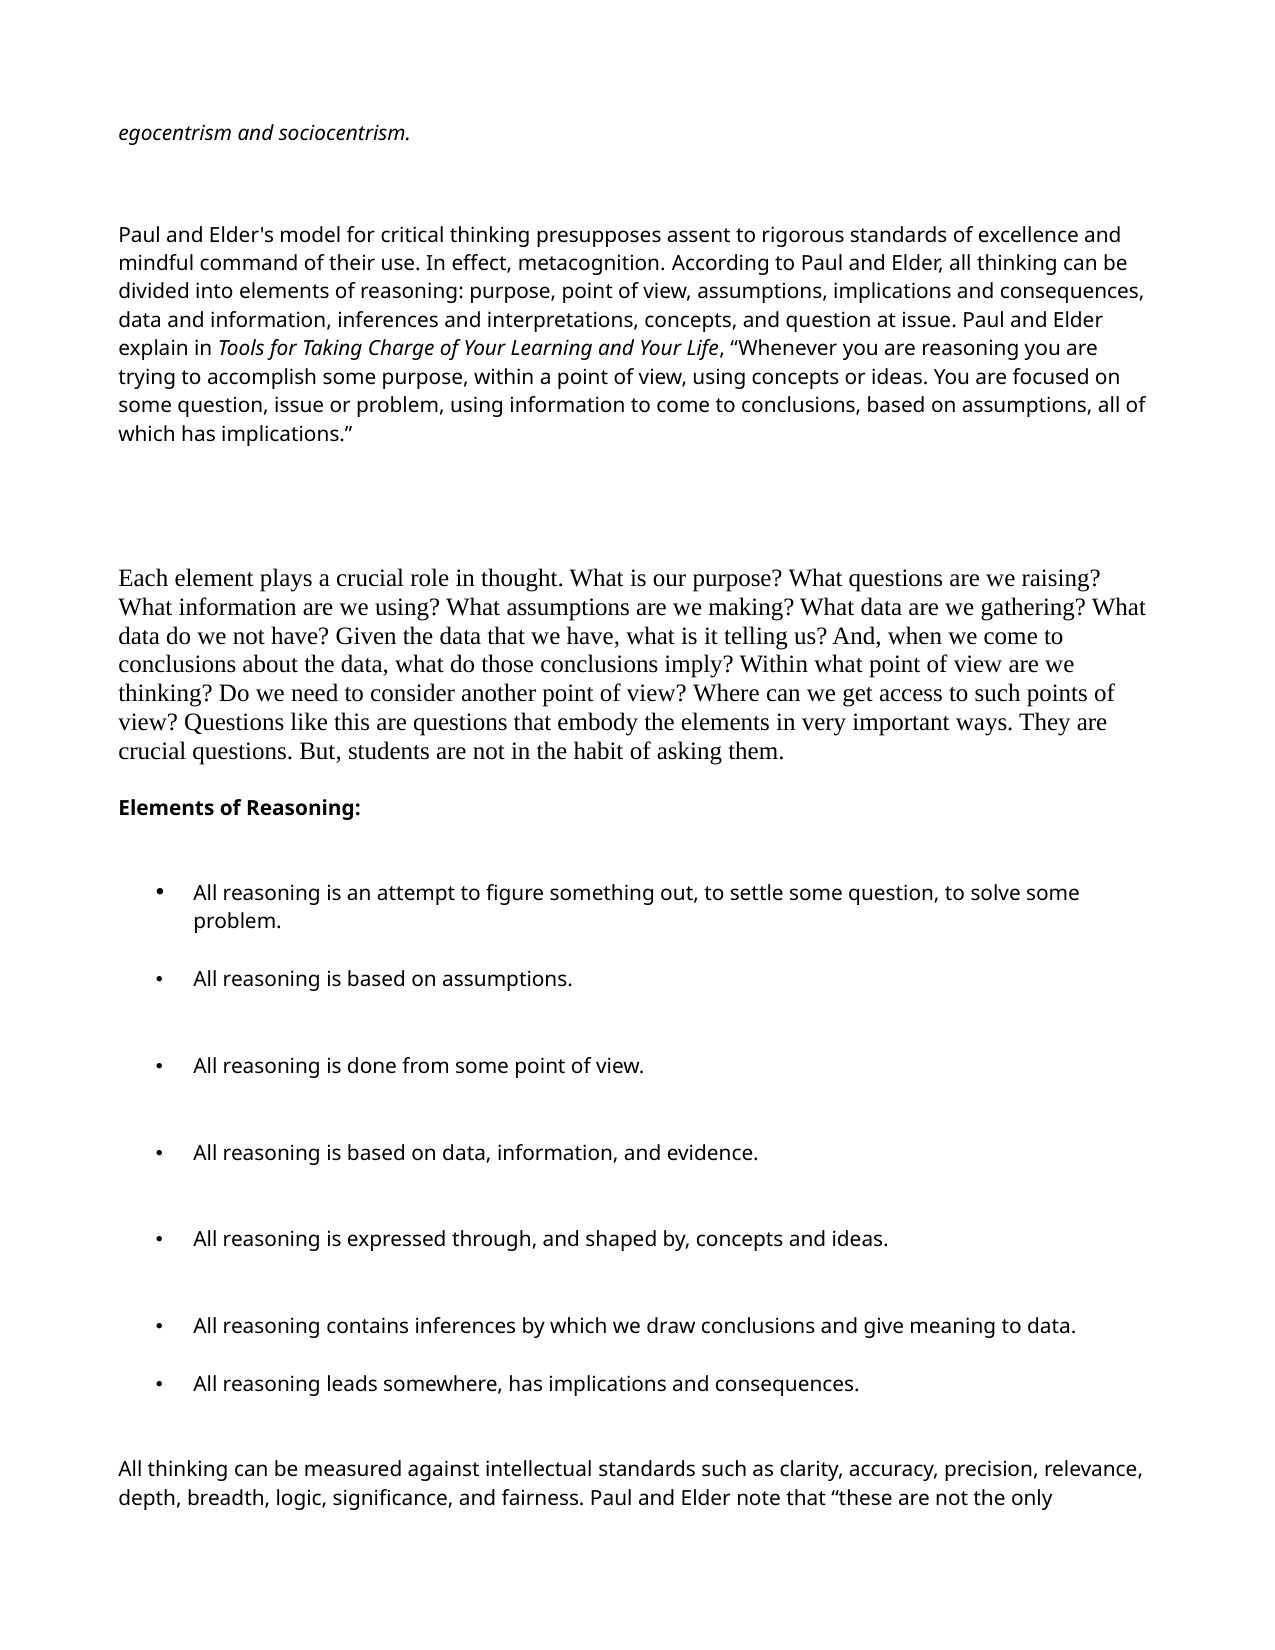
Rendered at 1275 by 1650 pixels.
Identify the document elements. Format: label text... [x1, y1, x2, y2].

text Each element plays a crucial role in thought. What is our purpose? What questions are we raising? What information are we using? What assumptions are we making? What data are we gathering? What data do we not have? Given the data that we have, what is it telling us? And, when we come to conclusions about the data, what do those conclusions imply? Within what point of view are we thinking? Do we need to consider another point of view? Where can we get access to such points of view? Questions like this are questions that embody the elements in very important ways. They are crucial questions. But, students are not in the habit of asking them. [118, 563, 1157, 764]
list All reasoning is based on data, information, and evidence. [156, 1138, 1157, 1166]
list All reasoning is done from some point of view. [156, 1051, 1157, 1079]
list All reasoning is an attempt to figure something out, to settle some question, to solve some problem. [156, 878, 1157, 935]
list All reasoning leads somewhere, has implications and consequences. [156, 1369, 1157, 1397]
list All reasoning is based on assumptions. [156, 964, 1157, 993]
text Elements of Reasoning: [118, 793, 1157, 821]
list All reasoning contains inferences by which we draw conclusions and give meaning to data. [156, 1311, 1157, 1340]
text All thinking can be measured against intellectual standards such as clarity, accuracy, precision, relevance, depth, breadth, logic, significance, and fairness. Paul and Elder note that “these are not the only [118, 1454, 1157, 1511]
list All reasoning is expressed through, and shaped by, concepts and ideas. [156, 1224, 1157, 1253]
text Paul and Elder's model for critical thinking presupposes assent to rigorous standards of excellence and mindful command of their use. In effect, metacognition. According to Paul and Elder, all thinking can be divided into elements of reasoning: purpose, point of view, assumptions, implications and consequences, data and information, inferences and interpretations, concepts, and question at issue. Paul and Elder explain in Tools for Taking Charge of Your Learning and Your Life, “Whenever you are reasoning you are trying to accomplish some purpose, within a point of view, using concepts or ideas. You are focused on some question, issue or problem, using information to come to conclusions, based on assumptions, all of which has implications.” [118, 220, 1157, 447]
text egocentrism and sociocentrism. [118, 118, 1157, 147]
